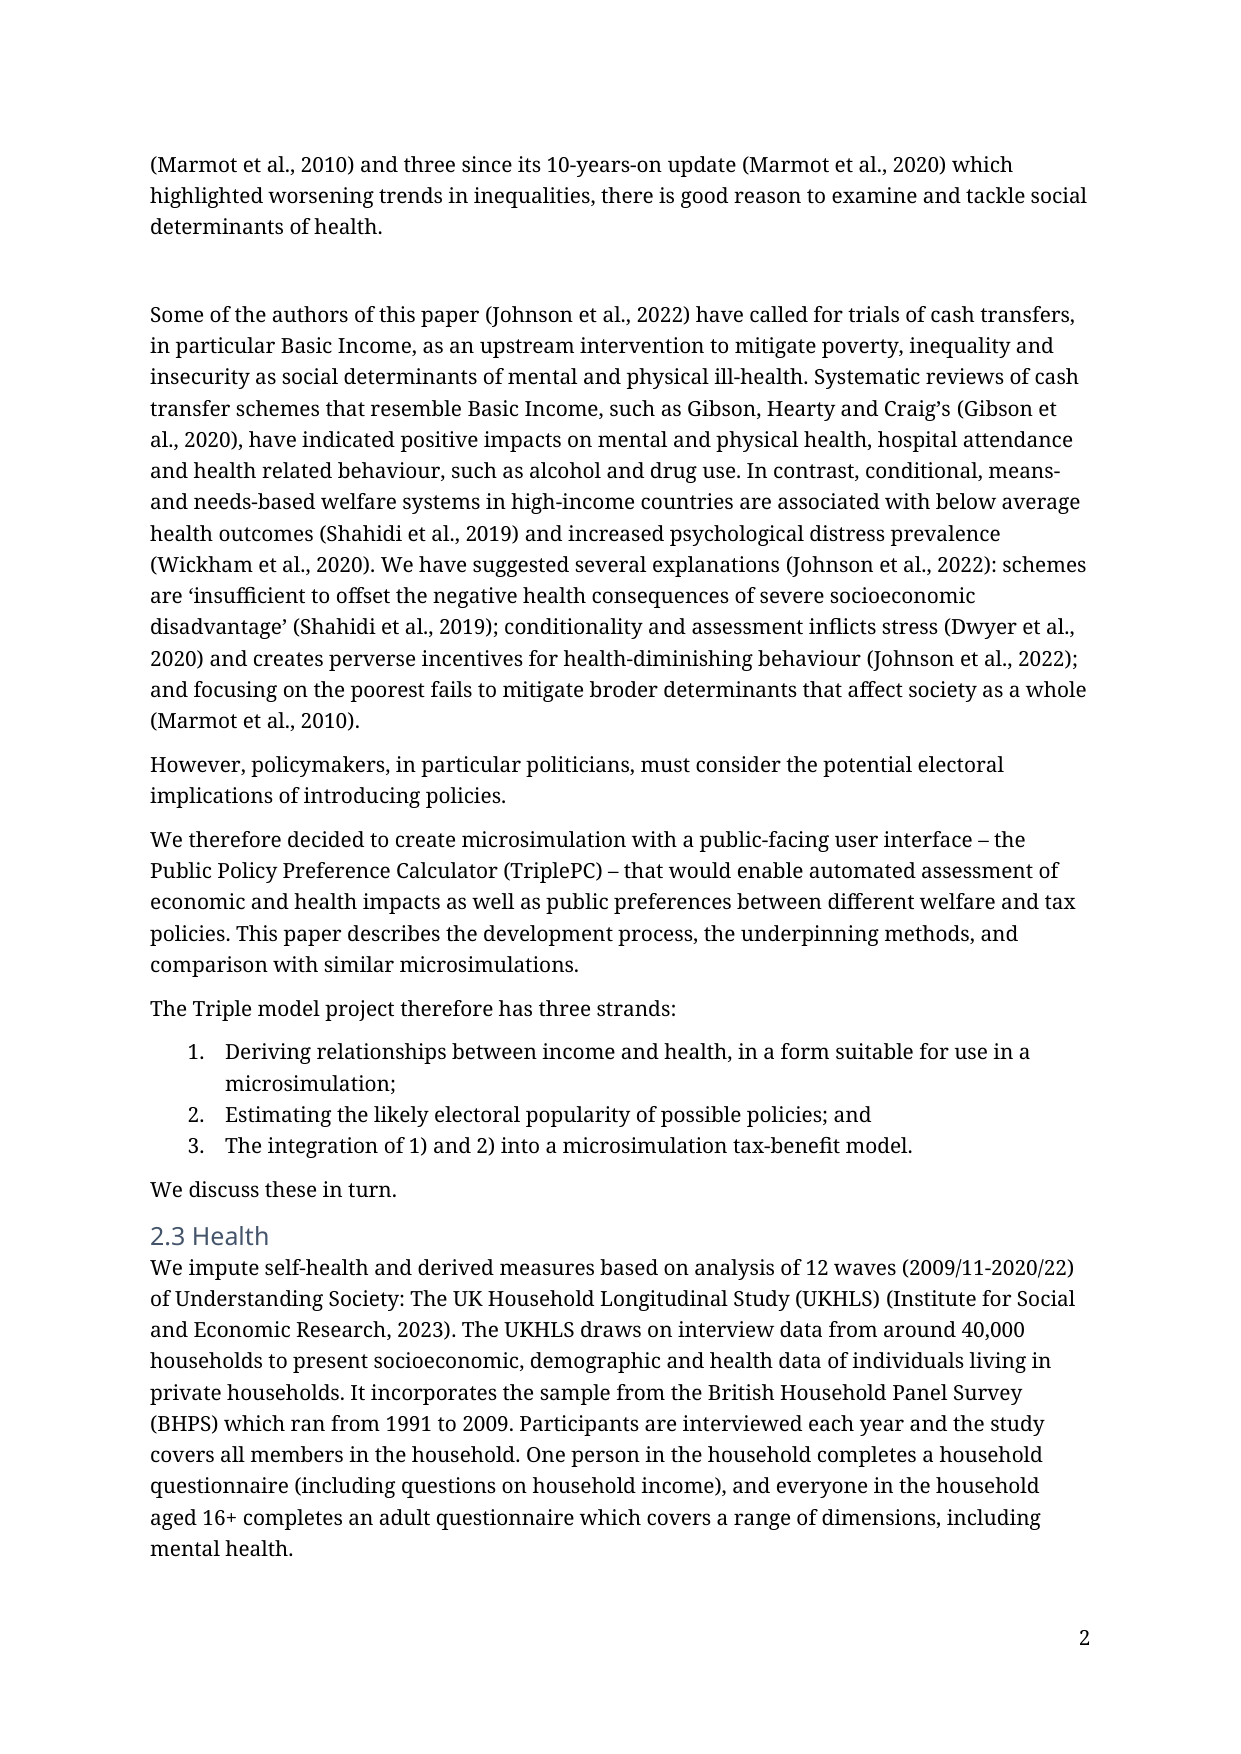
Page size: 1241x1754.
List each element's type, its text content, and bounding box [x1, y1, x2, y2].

text We impute self-health and derived measures based on analysis of 12 waves (2009/11-2020/22) of Understanding Society: The UK Household Longitudinal Study (UKHLS) (Institute for Social and Economic Research, 2023). The UKHLS draws on interview data from around 40,000 households to present socioeconomic, demographic and health data of individuals living in private households. It incorporates the sample from the British Household Panel Survey (BHPS) which ran from 1991 to 2009. Participants are interviewed each year and the study covers all members in the household. One person in the household completes a household questionnaire (including questions on household income), and everyone in the household aged 16+ completes an adult questionnaire which covers a range of dimensions, including mental health. [150, 1253, 1090, 1562]
text We therefore decided to create microsimulation with a public-facing user interface – the Public Policy Preference Calculator (TriplePC) – that would enable automated assessment of economic and health impacts as well as public preferences between different welfare and tax policies. This paper describes the development process, the underpinning methods, and comparison with similar microsimulations. [150, 825, 1090, 978]
list Estimating the likely electoral popularity of possible policies; and [187, 1100, 1090, 1128]
subtitle 2.3 Health [150, 1219, 1090, 1253]
text The Triple model project therefore has three strands: [150, 994, 1090, 1022]
text However, policymakers, in particular politicians, must consider the potential electoral implications of introducing policies. [150, 750, 1090, 810]
text We discuss these in turn. [150, 1175, 1090, 1203]
text (Marmot et al., 2010) and three since its 10-years-on update (Marmot et al., 2020) which highlighted worsening trends in inequalities, there is good reason to examine and tackle social determinants of health. [150, 150, 1090, 241]
list Deriving relationships between income and health, in a form suitable for use in a microsimulation; [187, 1037, 1090, 1097]
text Some of the authors of this paper (Johnson et al., 2022) have called for trials of cash transfers, in particular Basic Income, as an upstream intervention to mitigate poverty, inequality and insecurity as social determinants of mental and physical ill-health. Systematic reviews of cash transfer schemes that resemble Basic Income, such as Gibson, Hearty and Craig’s (Gibson et al., 2020), have indicated positive impacts on mental and physical health, hospital attendance and health related behaviour, such as alcohol and drug use. In contrast, conditional, means- and needs-based welfare systems in high-income countries are associated with below average health outcomes (Shahidi et al., 2019) and increased psychological distress prevalence (Wickham et al., 2020). We have suggested several explanations (Johnson et al., 2022): schemes are ‘insufficient to offset the negative health consequences of severe socioeconomic disadvantage’ (Shahidi et al., 2019); conditionality and assessment inflicts stress (Dwyer et al., 2020) and creates perverse incentives for health-diminishing behaviour (Johnson et al., 2022); and focusing on the poorest fails to mitigate broder determinants that affect society as a whole (Marmot et al., 2010). [150, 300, 1090, 735]
list The integration of 1) and 2) into a microsimulation tax-benefit model. [187, 1131, 1090, 1160]
